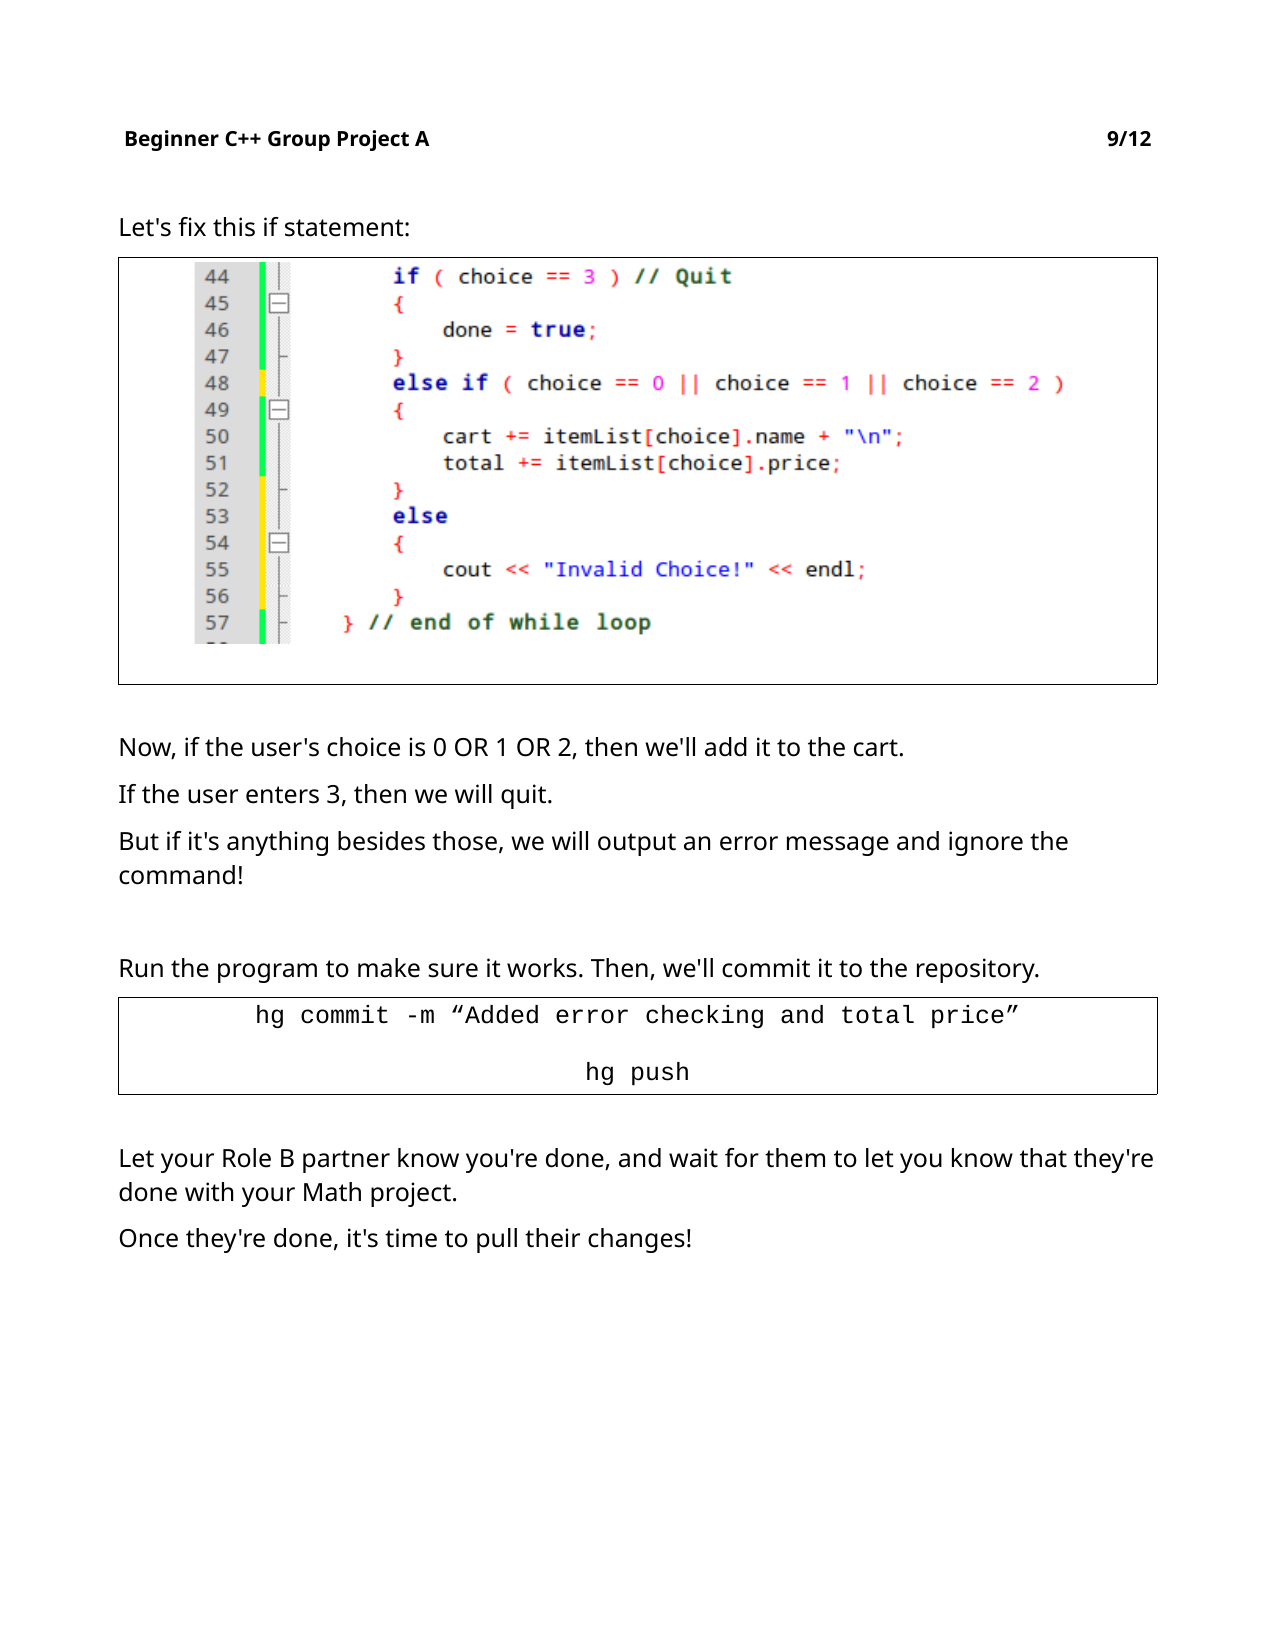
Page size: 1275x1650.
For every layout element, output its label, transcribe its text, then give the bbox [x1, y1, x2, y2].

table_header [119, 258, 1157, 262]
text Let's fix this if statement: [118, 210, 1157, 244]
text Run the program to make sure it works. Then, we'll commit it to the repository. [118, 950, 1157, 984]
picture [194, 262, 1081, 644]
table_header [119, 263, 1157, 683]
text If the user enters 3, then we will quit. [118, 777, 1157, 811]
table_header hg commit -m “Added error checking and total price” hg push [119, 998, 1157, 1093]
text Now, if the user's choice is 0 OR 1 OR 2, then we'll add it to the cart. [118, 730, 1157, 764]
text Let your Role B partner know you're done, and wait for them to let you know that they're done with your Math project. [118, 1140, 1157, 1208]
text But if it's anything besides those, we will output an error message and ignore the command! [118, 823, 1157, 891]
text Once they're done, it's time to pull their changes! [118, 1221, 1157, 1255]
